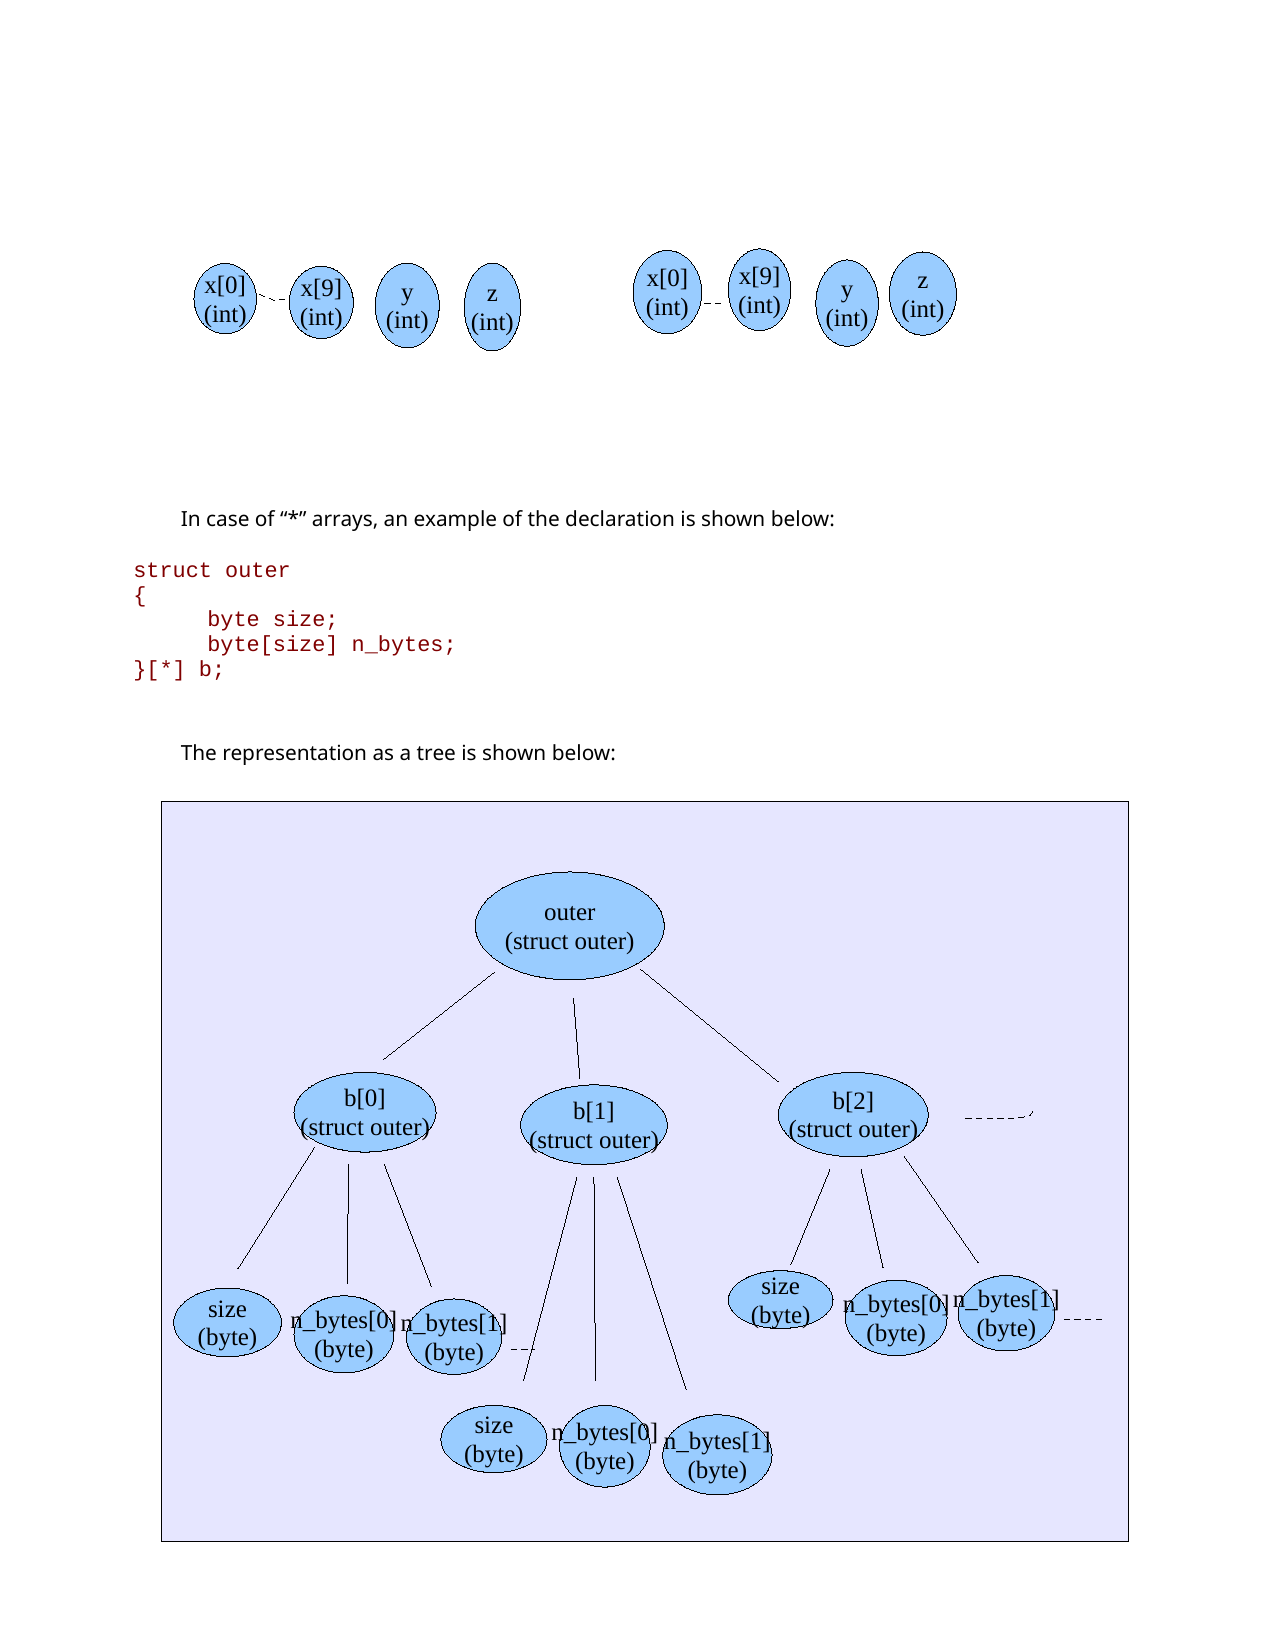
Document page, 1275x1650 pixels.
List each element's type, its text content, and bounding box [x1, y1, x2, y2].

text In case of “*” arrays, an example of the declaration is shown below: [118, 504, 1157, 532]
text byte size; [133, 608, 1157, 633]
text byte[size] n_bytes; [133, 633, 1157, 658]
text { [133, 584, 1157, 608]
text }[*] b; [133, 658, 1157, 683]
text The representation as a tree is shown below: [118, 738, 1157, 766]
text struct outer [133, 559, 1157, 584]
